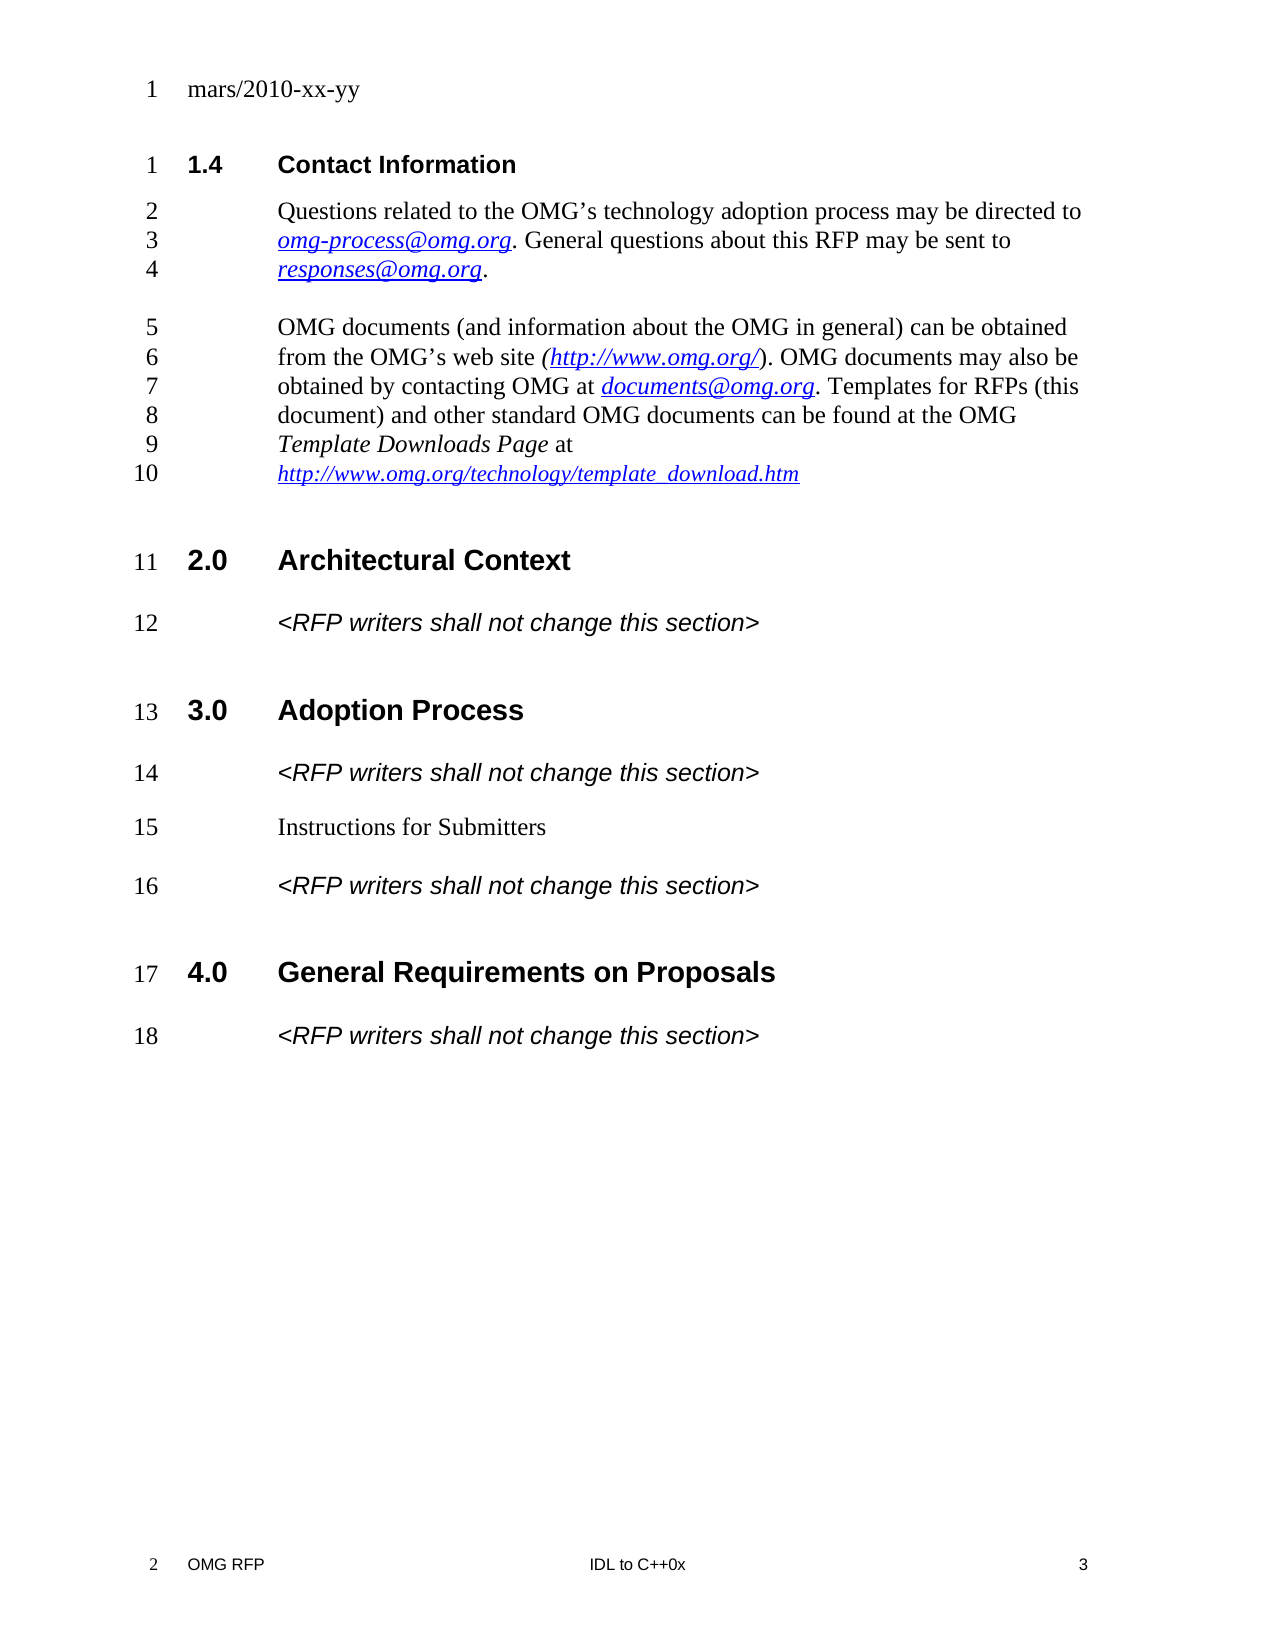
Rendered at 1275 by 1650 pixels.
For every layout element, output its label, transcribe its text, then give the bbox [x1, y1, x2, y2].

subtitle Adoption Process [187, 694, 1087, 727]
subtitle Architectural Context [187, 544, 1087, 577]
text OMG documents (and information about the OMG in general) can be obtained from the OMG’s web site (http://www.omg.org/). OMG documents may also be obtained by contacting OMG at documents@omg.org. Templates for RFPs (this document) and other standard OMG documents can be found at the OMG Template Downloads Page at http://www.omg.org/technology/template_download.htm [277, 312, 1087, 487]
subtitle General Requirements on Proposals [187, 956, 1087, 989]
text <RFP writers shall not change this section> [277, 871, 1087, 900]
subtitle Contact Information [187, 150, 1087, 179]
text Questions related to the OMG’s technology adoption process may be directed to omg-process@omg.org. General questions about this RFP may be sent to responses@omg.org. [277, 196, 1087, 283]
text <RFP writers shall not change this section> [277, 1021, 1087, 1050]
text <RFP writers shall not change this section> [277, 758, 1087, 787]
text <RFP writers shall not change this section> [277, 608, 1087, 637]
subtitle Instructions for Submitters [277, 812, 1087, 842]
